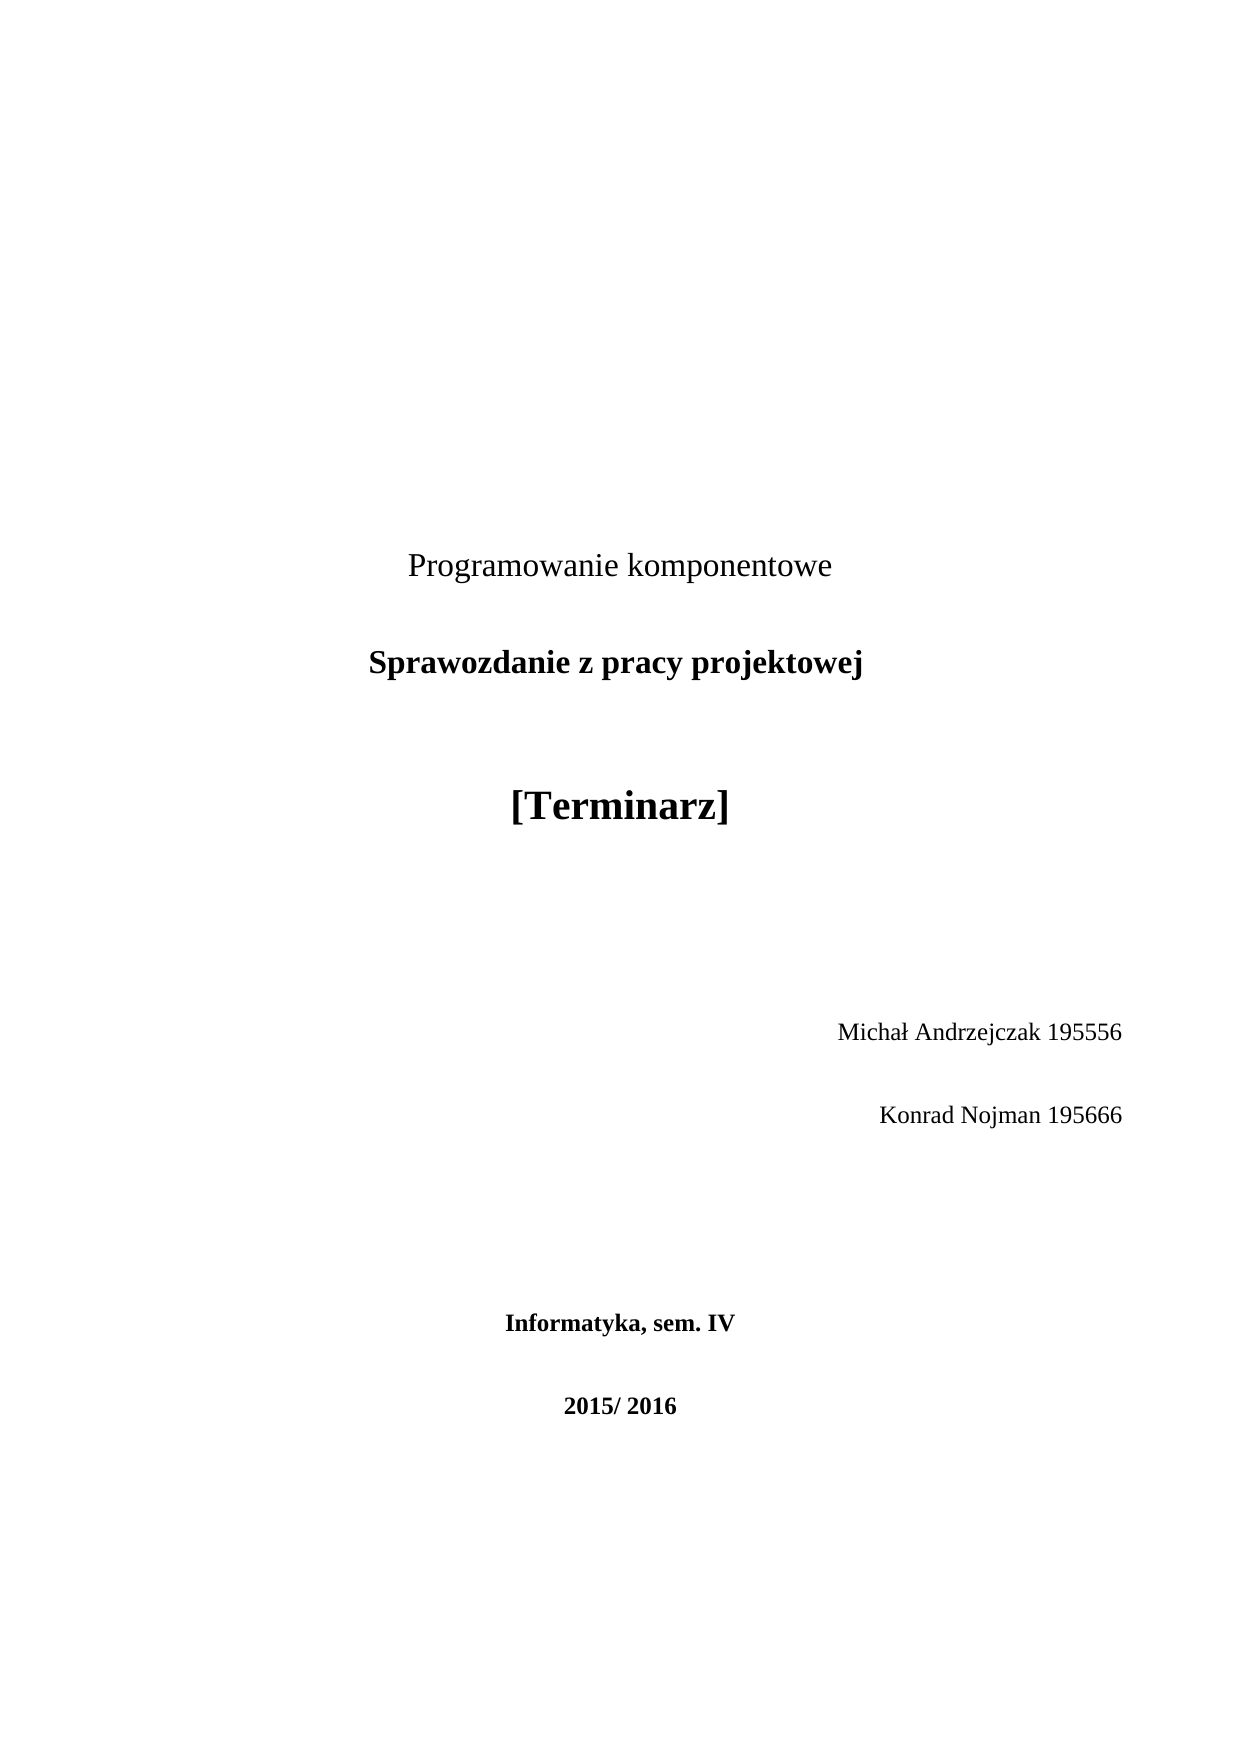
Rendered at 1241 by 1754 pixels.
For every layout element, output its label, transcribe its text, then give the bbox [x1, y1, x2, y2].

text Michał Andrzejczak 195556 [118, 1018, 1122, 1046]
text Konrad Nojman 195666 [118, 1101, 1122, 1129]
text 2015/ 2016 [118, 1392, 1122, 1420]
text Programowanie komponentowe [118, 547, 1122, 584]
text Informatyka, sem. IV [118, 1309, 1122, 1337]
text Sprawozdanie z pracy projektowej [118, 644, 1122, 681]
text [Terminarz] [118, 782, 1122, 829]
